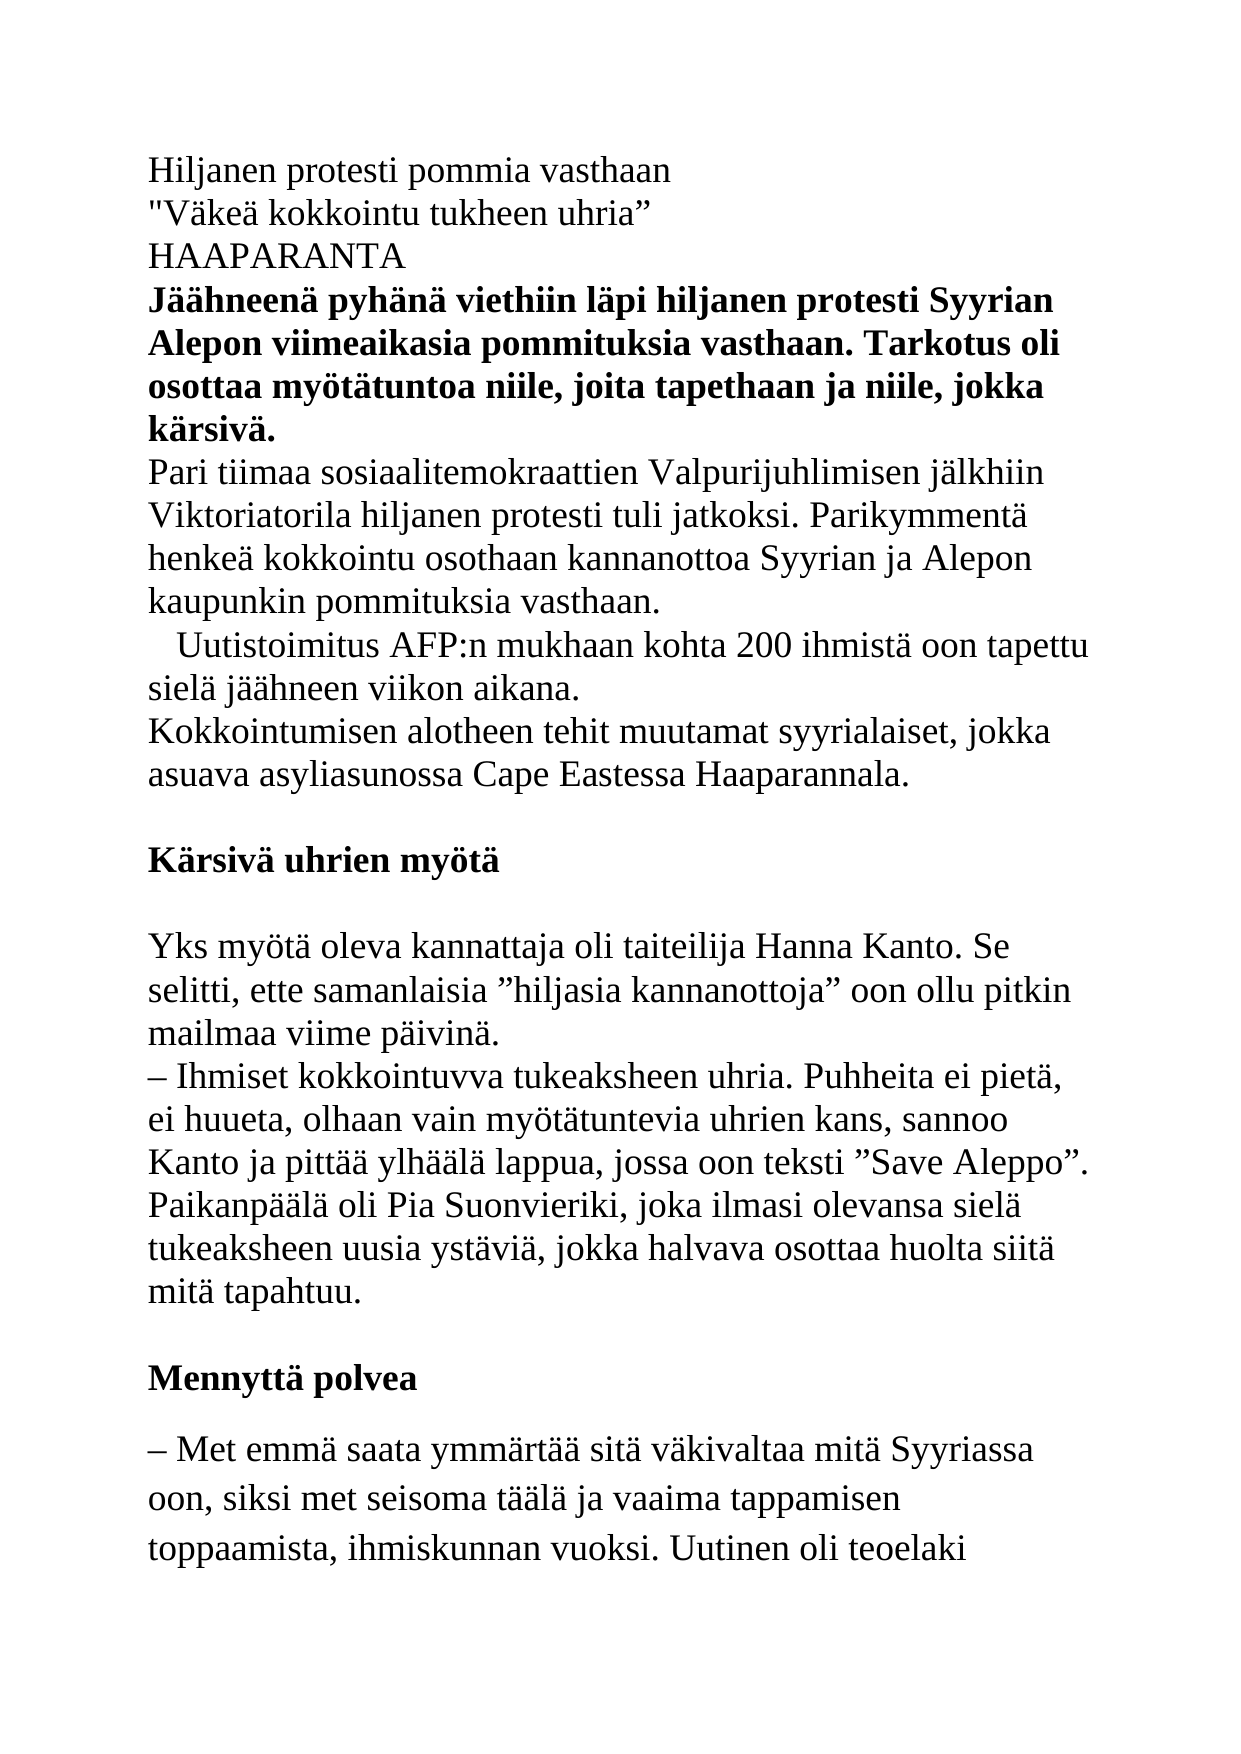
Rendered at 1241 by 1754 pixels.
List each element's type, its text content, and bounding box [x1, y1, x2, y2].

text Kokkointumisen alotheen tehit muutamat syyrialaiset, jokka asuava asyliasunossa Cape Eastessa Haaparannala. [148, 708, 1093, 794]
text – Met emmä saata ymmärtää sitä väkivaltaa mitä Syyriassa oon, siksi met seisoma täälä ja vaaima tappamisen toppaamista, ihmiskunnan vuoksi. Uutinen oli teoelaki [148, 1426, 1093, 1568]
text Paikanpäälä oli Pia Suonvieriki, joka ilmasi olevansa sielä tukeaksheen uusia ystäviä, jokka halvava osottaa huolta siitä mitä tapahtuu. [148, 1183, 1093, 1312]
text Kärsivä uhrien myötä [148, 838, 1093, 881]
text Yks myötä oleva kannattaja oli taiteilija Hanna Kanto. Se selitti, ette samanlaisia ”hiljasia kannanottoja” oon ollu pitkin mailmaa viime päivinä. [148, 881, 1093, 1053]
text Pari tiimaa sosiaalitemokraattien Valpurijuhlimisen jälkhiin Viktoriatorila hiljanen protesti tuli jatkoksi. Parikymmentä henkeä kokkointu osothaan kannanottoa Syyrian ja Alepon kaupunkin pommituksia vasthaan. [148, 449, 1093, 622]
text – Ihmiset kokkointuvva tukeaksheen uhria. Puhheita ei pietä, ei huueta, olhaan vain myötätuntevia uhrien kans, sannoo Kanto ja pittää ylhäälä lappua, jossa oon teksti ”Save Aleppo”. [148, 1053, 1093, 1183]
text Mennyttä polvea [148, 1312, 1093, 1426]
text Hiljanen protesti pommia vasthaan [148, 148, 1093, 191]
text HAAPARANTA [148, 234, 1093, 277]
text Uutistoimitus AFP:n mukhaan kohta 200 ihmistä oon tapettu sielä jäähneen viikon aikana. [148, 622, 1093, 708]
text "Väkeä kokkointu tukheen uhria” [148, 191, 1093, 234]
text Jäähneenä pyhänä viethiin läpi hiljanen protesti Syyrian Alepon viimeaikasia pommituksia vasthaan. Tarkotus oli osottaa myötätuntoa niile, joita tapethaan ja niile, jokka kärsivä. [148, 277, 1093, 449]
